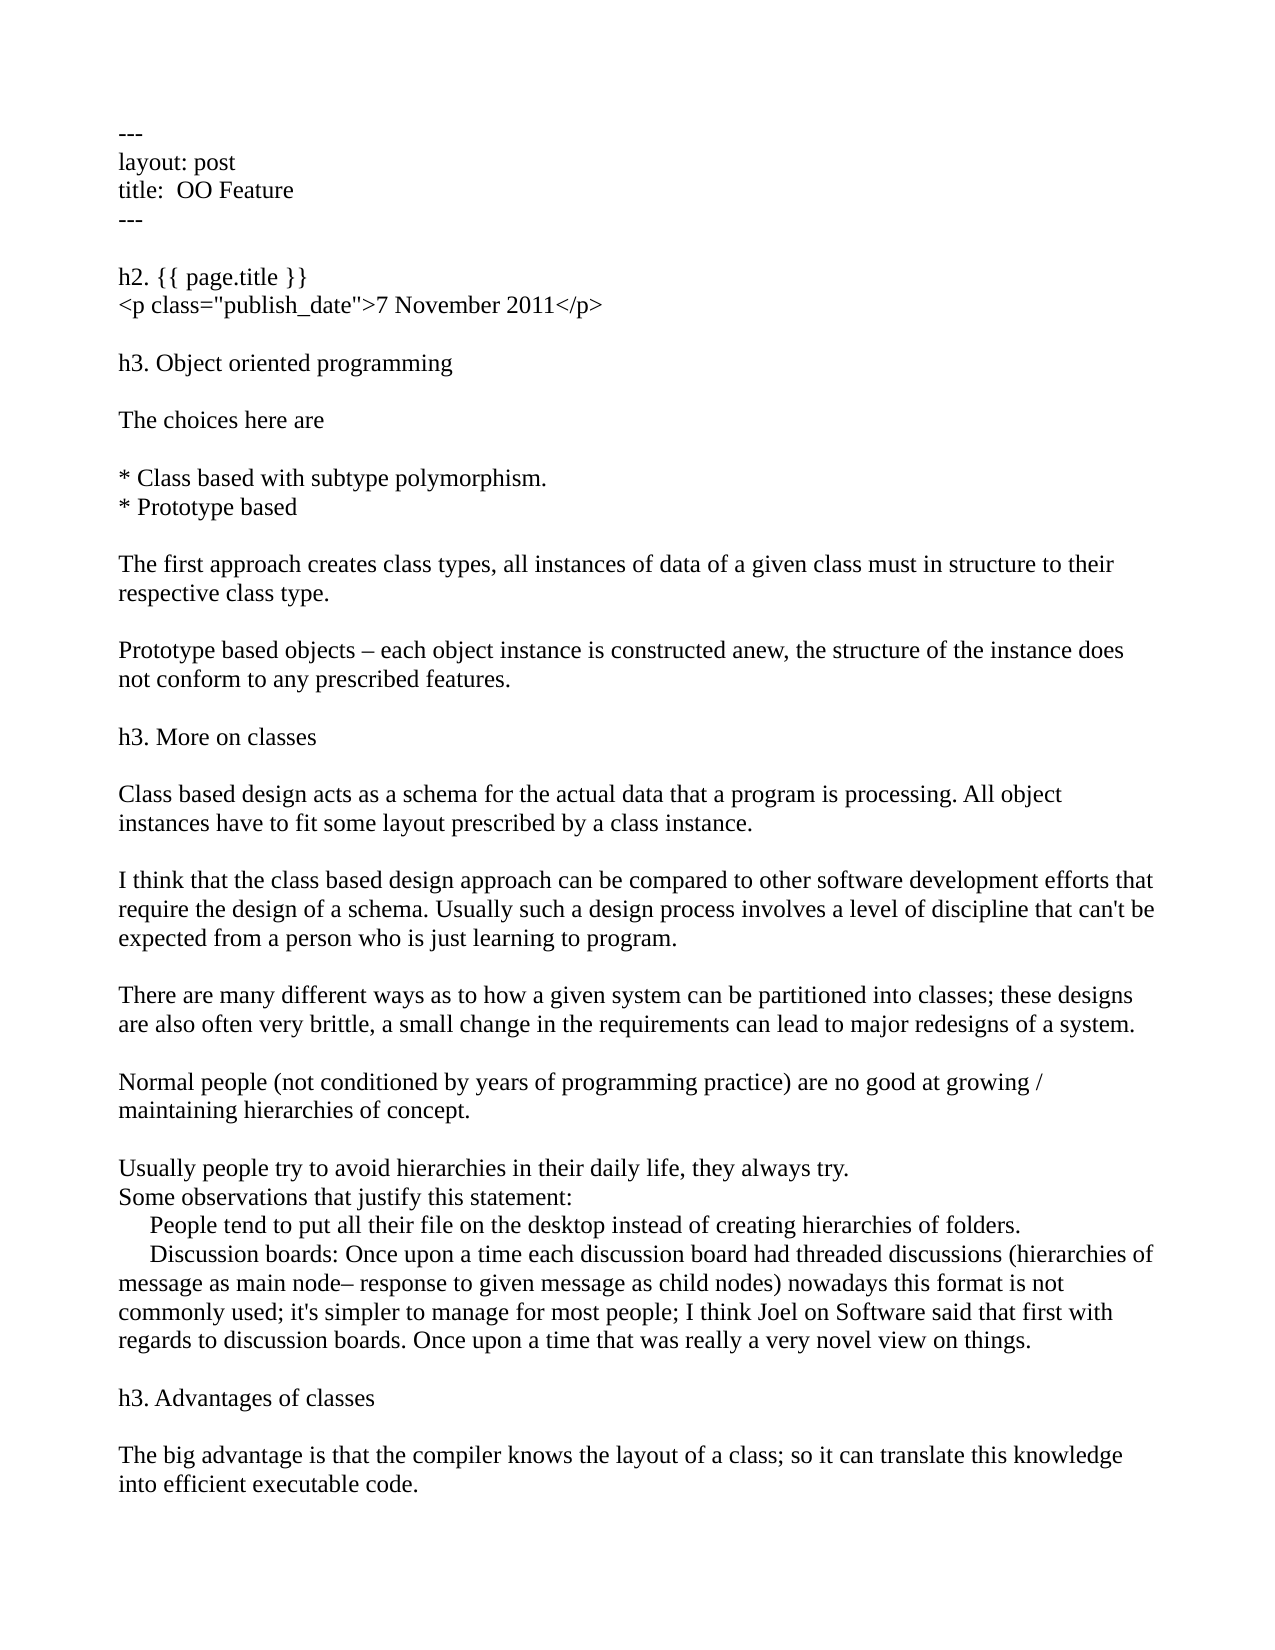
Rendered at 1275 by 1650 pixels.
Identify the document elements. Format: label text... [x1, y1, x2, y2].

text There are many different ways as to how a given system can be partitioned into classes; these designs are also often very brittle, a small change in the requirements can lead to major redesigns of a system. [118, 981, 1157, 1038]
text Discussion boards: Once upon a time each discussion board had threaded discussions (hierarchies of message as main node– response to given message as child nodes) nowadays this format is not commonly used; it's simpler to manage for most people; I think Joel on Software said that first with regards to discussion boards. Once upon a time that was really a very novel view on things. [118, 1239, 1157, 1354]
text Some observations that justify this statement: [118, 1182, 1157, 1211]
text --- [118, 204, 1157, 233]
text title: OO Feature [118, 176, 1157, 204]
text The first approach creates class types, all instances of data of a given class must in structure to their respective class type. [118, 549, 1157, 607]
text h3. Advantages of classes [118, 1383, 1157, 1412]
text h2. {{ page.title }} [118, 262, 1157, 291]
text I think that the class based design approach can be compared to other software development efforts that require the design of a schema. Usually such a design process involves a level of discipline that can't be expected from a person who is just learning to program. [118, 866, 1157, 952]
text * Prototype based [118, 492, 1157, 521]
text h3. Object oriented programming [118, 348, 1157, 377]
text <p class="publish_date">7 November 2011</p> [118, 291, 1157, 319]
text layout: post [118, 147, 1157, 176]
text h3. More on classes [118, 722, 1157, 751]
text The big advantage is that the compiler knows the layout of a class; so it can translate this knowledge into efficient executable code. [118, 1441, 1157, 1498]
text Usually people try to avoid hierarchies in their daily life, they always try. [118, 1153, 1157, 1182]
text The choices here are [118, 406, 1157, 434]
text Class based design acts as a schema for the actual data that a program is processing. All object instances have to fit some layout prescribed by a class instance. [118, 779, 1157, 837]
text Normal people (not conditioned by years of programming practice) are no good at growing / maintaining hierarchies of concept. [118, 1067, 1157, 1124]
text --- [118, 118, 1157, 147]
text People tend to put all their file on the desktop instead of creating hierarchies of folders. [118, 1211, 1157, 1239]
text Prototype based objects – each object instance is constructed anew, the structure of the instance does not conform to any prescribed features. [118, 636, 1157, 693]
text * Class based with subtype polymorphism. [118, 463, 1157, 492]
